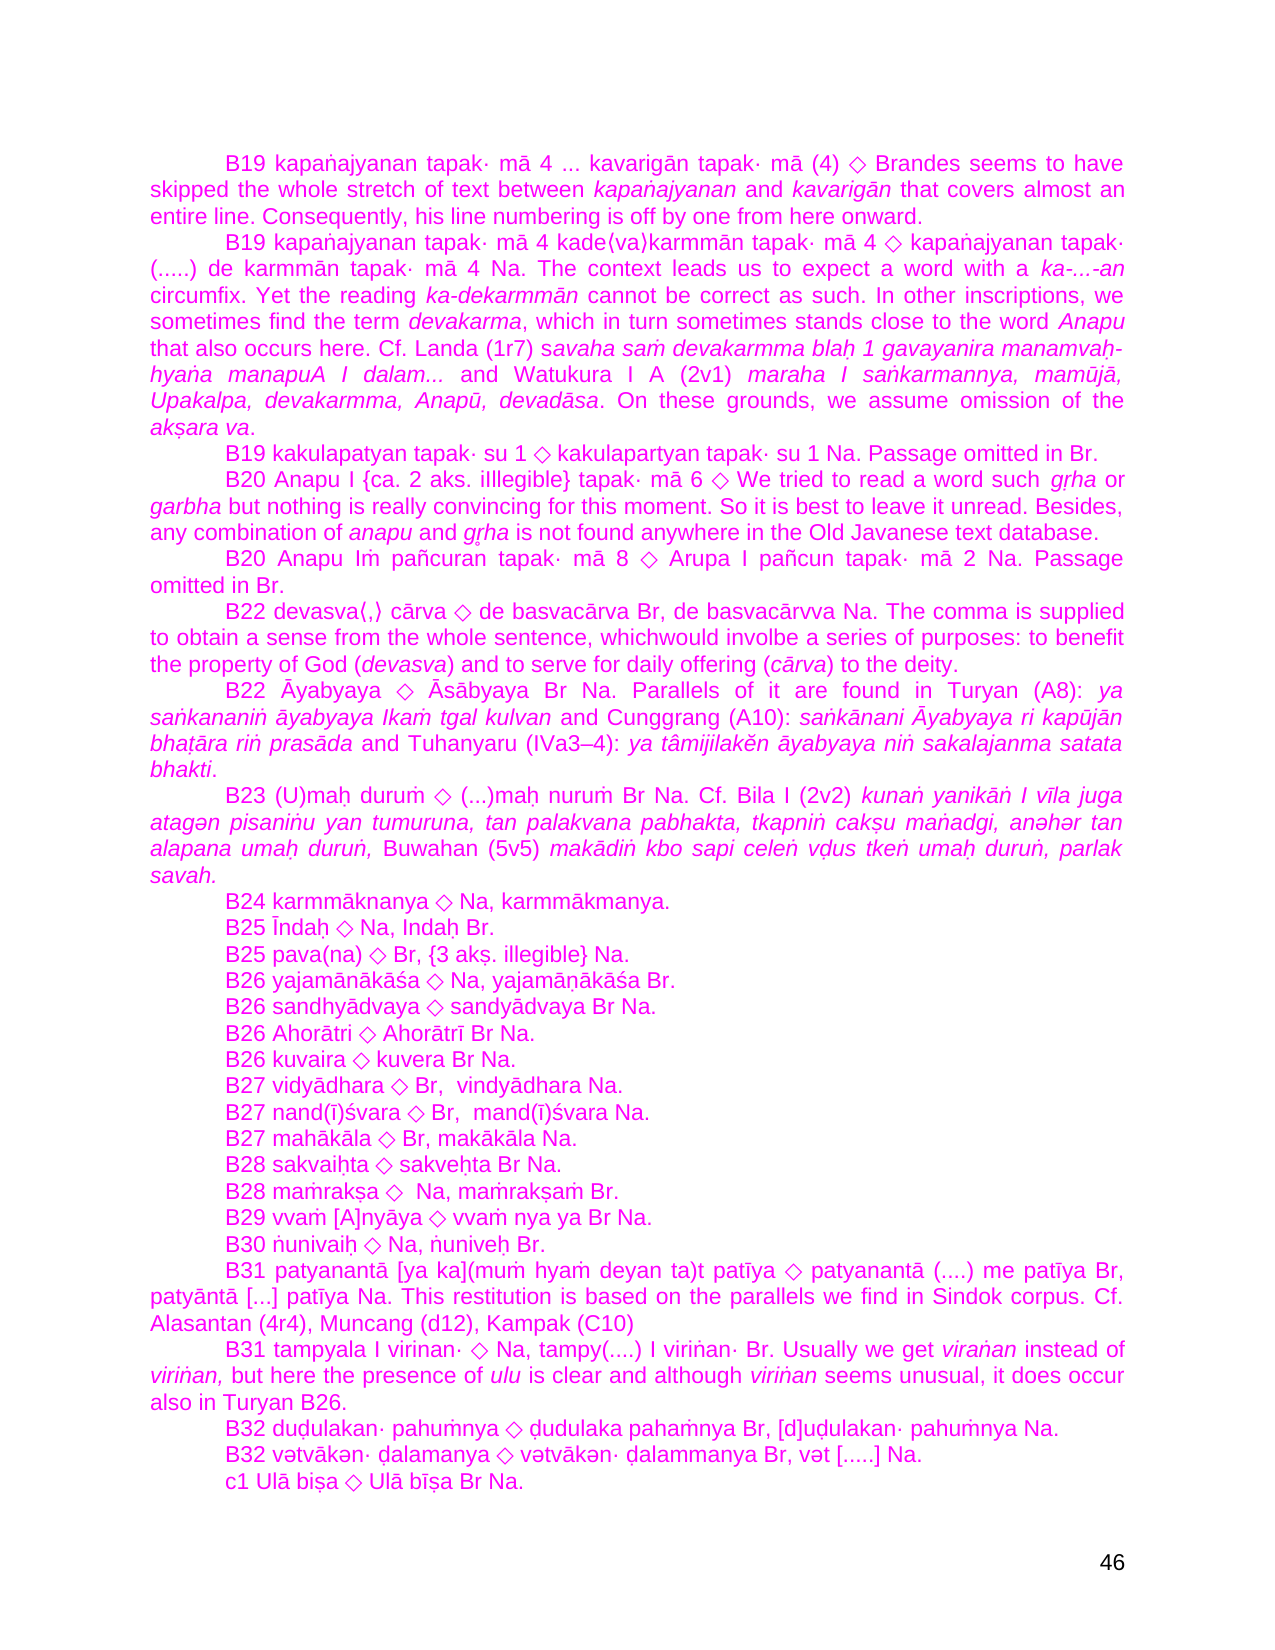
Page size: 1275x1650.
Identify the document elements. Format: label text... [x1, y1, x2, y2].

text B20 Anapu Iṁ pañcuran tapak· mā 8 ◇ Arupa I pañcun tapak· mā 2 Na. Passage omitted in Br. [150, 545, 1125, 598]
text B26 kuvaira ◇ kuvera Br Na. [150, 1046, 1125, 1072]
text B26 yajamānākāśa ◇ Na, yajamāṇākāśa Br. [150, 967, 1125, 993]
text B32 duḍulakan· pahuṁnya ◇ ḍudulaka pahaṁnya Br, [d]uḍulakan· pahuṁnya Na. [150, 1415, 1125, 1441]
text B32 vətvākən· ḍalamanya ◇ vətvākən· ḍalammanya Br, vət [.....] Na. [150, 1441, 1125, 1468]
text B19 kakulapatyan tapak· su 1 ◇ kakulapartyan tapak· su 1 Na. Passage omitted in Br. [150, 440, 1125, 466]
text B25 pava(na) ◇ Br, {3 akṣ. illegible} Na. [150, 941, 1125, 967]
text B25 Īndaḥ ◇ Na, Indaḥ Br. [150, 914, 1125, 941]
text B20 Anapu I {ca. 2 aks. iIllegible} tapak· mā 6 ◇ We tried to read a word such gṛha or garbha but nothing is really convincing for this moment. So it is best to leave it unread. Besides, any combination of anapu and gr̥ha is not found anywhere in the Old Javanese text database. [150, 466, 1125, 545]
text c1 Ulā biṣa ◇ Ulā bīṣa Br Na. [150, 1468, 1125, 1494]
text B19 kapaṅajyanan tapak· mā 4 kade⟨va⟩karmmān tapak· mā 4 ◇ kapaṅajyanan tapak· (.....) de karmmān tapak· mā 4 Na. The context leads us to expect a word with a ka-...-an circumfix. Yet the reading ka-dekarmmān cannot be correct as such. In other inscriptions, we sometimes find the term devakarma, which in turn sometimes stands close to the word Anapu that also occurs here. Cf. Landa (1r7) savaha saṁ devakarmma blaḥ 1 gavayanira manamvaḥ-hyaṅa manapuA I dalam... and Watukura I A (2v1) maraha I saṅkarmannya, mamūjā, Upakalpa, devakarmma, Anapū, devadāsa. On these grounds, we assume omission of the akṣara va. [150, 229, 1125, 440]
text B22 Āyabyaya ◇ Āsābyaya Br Na. Parallels of it are found in Turyan (A8): ya saṅkananiṅ āyabyaya Ikaṁ tgal kulvan and Cunggrang (A10): saṅkānani Āyabyaya ri kapūjān bhaṭāra riṅ prasāda and Tuhanyaru (IVa3–4): ya tâmijilakĕn āyabyaya niṅ sakalajanma satata bhakti. [150, 677, 1125, 782]
text B27 vidyādhara ◇ Br, vindyādhara Na. [150, 1072, 1125, 1099]
text B19 kapaṅajyanan tapak· mā 4 ... kavarigān tapak· mā (4) ◇ Brandes seems to have skipped the whole stretch of text between kapaṅajyanan and kavarigān that covers almost an entire line. Consequently, his line numbering is off by one from here onward. [150, 150, 1125, 229]
text B23 (U)maḥ duruṁ ◇ (...)maḥ nuruṁ Br Na. Cf. Bila I (2v2) kunaṅ yanikāṅ I vīla juga atagən pisaniṅu yan tumuruna, tan palakvana pabhakta, tkapniṅ cakṣu maṅadgi, anəhər tan alapana umaḥ duruṅ, Buwahan (5v5) makādiṅ kbo sapi celeṅ vḍus tkeṅ umaḥ duruṅ, parlak savah. [150, 782, 1125, 888]
text B30 ṅunivaiḥ ◇ Na, ṅuniveḥ Br. [150, 1231, 1125, 1257]
text B31 patyanantā [ya ka](muṁ hyaṁ deyan ta)t patīya ◇ patyanantā (....) me patīya Br, patyāntā [...] patīya Na. This restitution is based on the parallels we find in Sindok corpus. Cf. Alasantan (4r4), Muncang (d12), Kampak (C10) [150, 1257, 1125, 1336]
text B26 sandhyādvaya ◇ sandyādvaya Br Na. [150, 993, 1125, 1020]
text B31 tampyala I virinan· ◇ Na, tampy(....) I viriṅan· Br. Usually we get viraṅan instead of viriṅan, but here the presence of ulu is clear and although viriṅan seems unusual, it does occur also in Turyan B26. [150, 1336, 1125, 1415]
text B22 devasva⟨,⟩ cārva ◇ de basvacārva Br, de basvacārvva Na. The comma is supplied to obtain a sense from the whole sentence, whichwould involbe a series of purposes: to benefit the property of God (devasva) and to serve for daily offering (cārva) to the deity. [150, 598, 1125, 677]
text B28 maṁrakṣa ◇ Na, maṁrakṣaṁ Br. [150, 1178, 1125, 1204]
text B26 Ahorātri ◇ Ahorātrī Br Na. [150, 1020, 1125, 1046]
text B27 mahākāla ◇ Br, makākāla Na. [150, 1125, 1125, 1151]
text B29 vvaṁ [A]nyāya ◇ vvaṁ nya ya Br Na. [150, 1204, 1125, 1231]
text B24 karmmāknanya ◇ Na, karmmākmanya. [150, 888, 1125, 914]
text B27 nand(ī)śvara ◇ Br, mand(ī)śvara Na. [150, 1099, 1125, 1125]
text B28 sakvaiḥta ◇ sakveḥta Br Na. [150, 1151, 1125, 1178]
